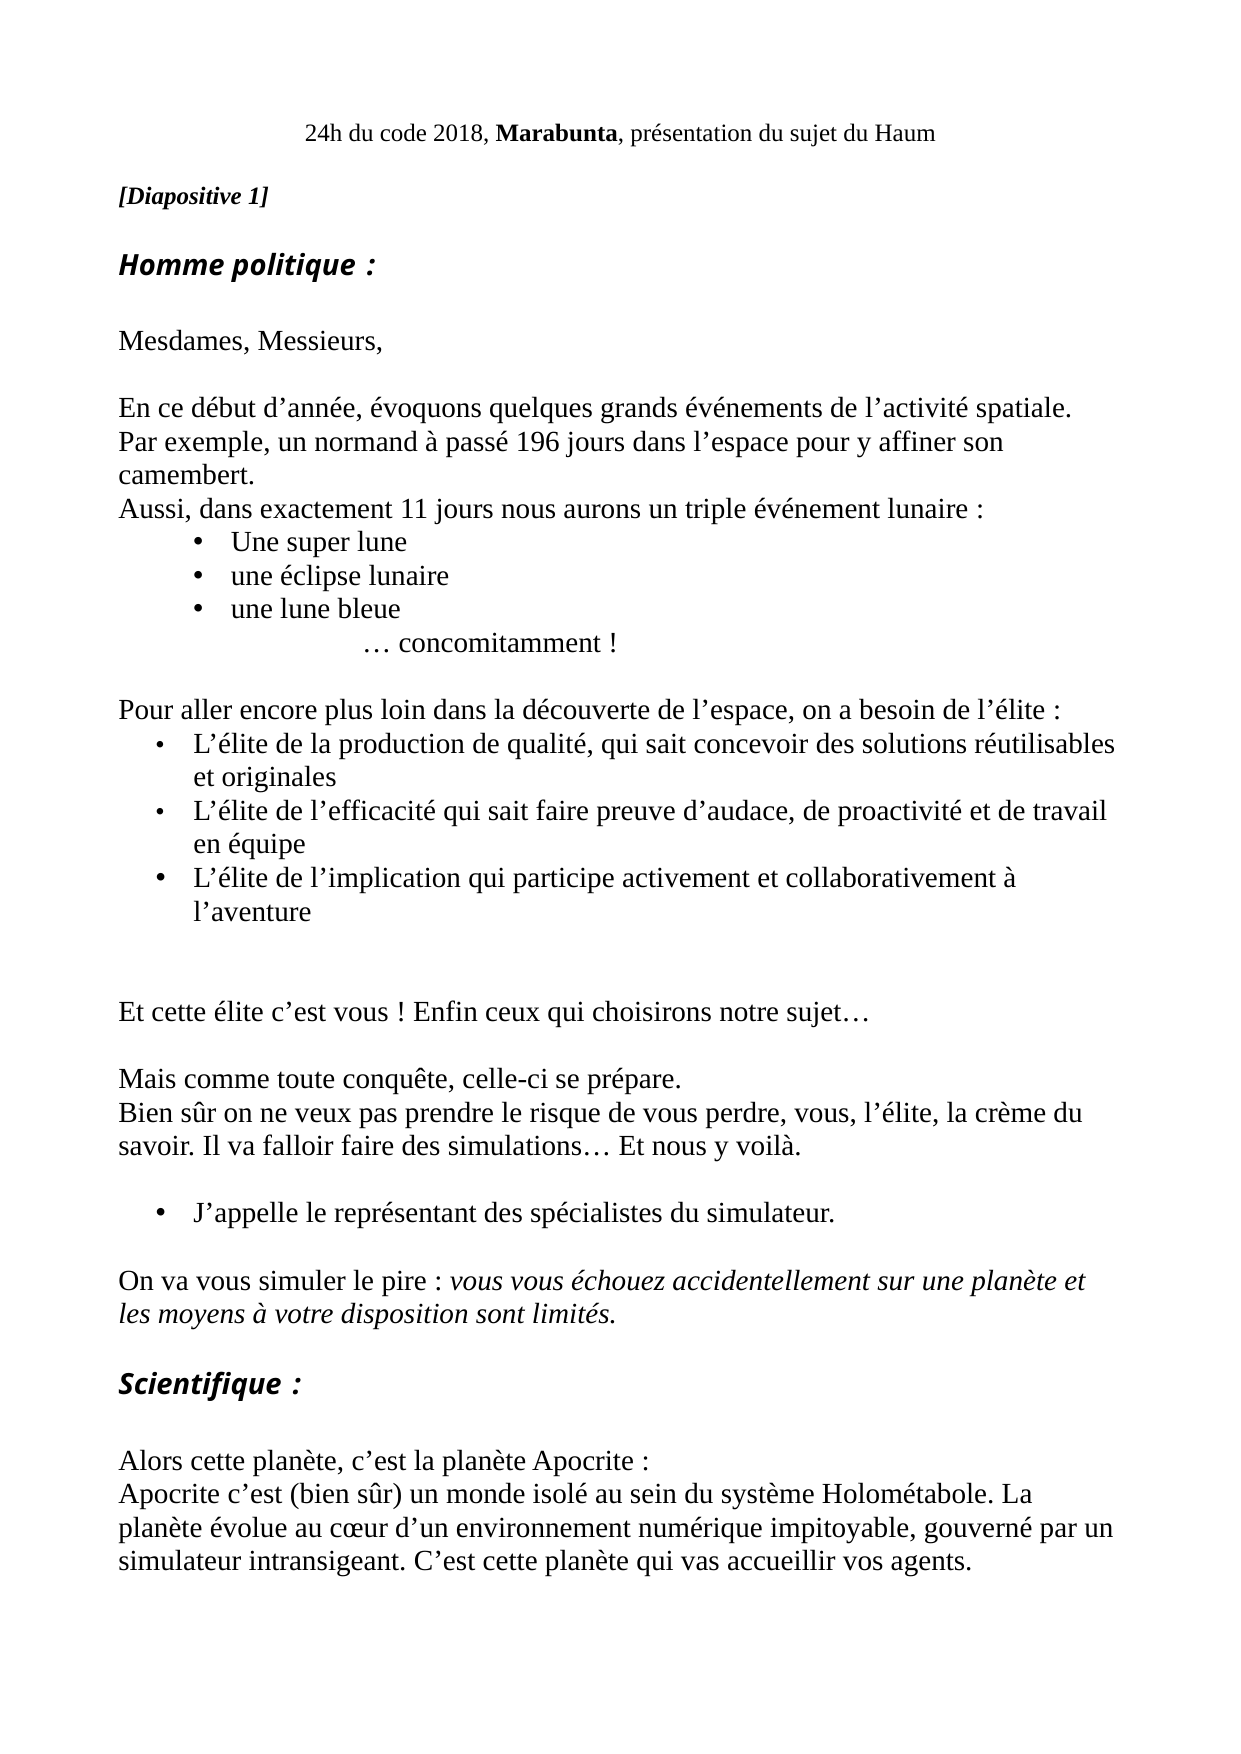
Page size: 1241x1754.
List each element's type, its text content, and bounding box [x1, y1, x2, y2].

text Scientifique : [118, 1363, 1122, 1403]
list L’élite de la production de qualité, qui sait concevoir des solutions réutilisables et originales [156, 726, 1122, 793]
text Et cette élite c’est vous ! Enfin ceux qui choisirons notre sujet… [118, 994, 1122, 1028]
text Homme politique : [118, 244, 1122, 283]
text Alors cette planète, c’est la planète Apocrite : [118, 1443, 1122, 1476]
text [Diapositive 1] [118, 181, 1122, 210]
list J’appelle le représentant des spécialistes du simulateur. [156, 1196, 1122, 1229]
text Mais comme toute conquête, celle-ci se prépare. [118, 1061, 1122, 1095]
text Apocrite c’est (bien sûr) un monde isolé au sein du système Holométabole. La planète évolue au cœur d’un environnement numérique impitoyable, gouverné par un simulateur intransigeant. C’est cette planète qui vas accueillir vos agents. [118, 1476, 1122, 1577]
list L’élite de l’implication qui participe activement et collaborativement à l’aventure [156, 860, 1122, 927]
list Une super lune [193, 524, 1122, 558]
text Aussi, dans exactement 11 jours nous aurons un triple événement lunaire : [118, 491, 1122, 524]
list … concomitamment ! [193, 625, 1122, 659]
text En ce début d’année, évoquons quelques grands événements de l’activité spatiale. [118, 390, 1122, 424]
text On va vous simuler le pire : vous vous échouez accidentellement sur une planète et les moyens à votre disposition sont limités. [118, 1263, 1122, 1330]
text Pour aller encore plus loin dans la découverte de l’espace, on a besoin de l’élite : [118, 692, 1122, 726]
text Par exemple, un normand à passé 196 jours dans l’espace pour y affiner son camembert. [118, 424, 1122, 491]
list une lune bleue [193, 592, 1122, 625]
list une éclipse lunaire [193, 558, 1122, 592]
text 24h du code 2018, Marabunta, présentation du sujet du Haum [118, 118, 1122, 147]
text Mesdames, Messieurs, [118, 323, 1122, 357]
list L’élite de l’efficacité qui sait faire preuve d’audace, de proactivité et de travail en équipe [156, 793, 1122, 860]
text Bien sûr on ne veux pas prendre le risque de vous perdre, vous, l’élite, la crème du savoir. Il va falloir faire des simulations… Et nous y voilà. [118, 1095, 1122, 1162]
